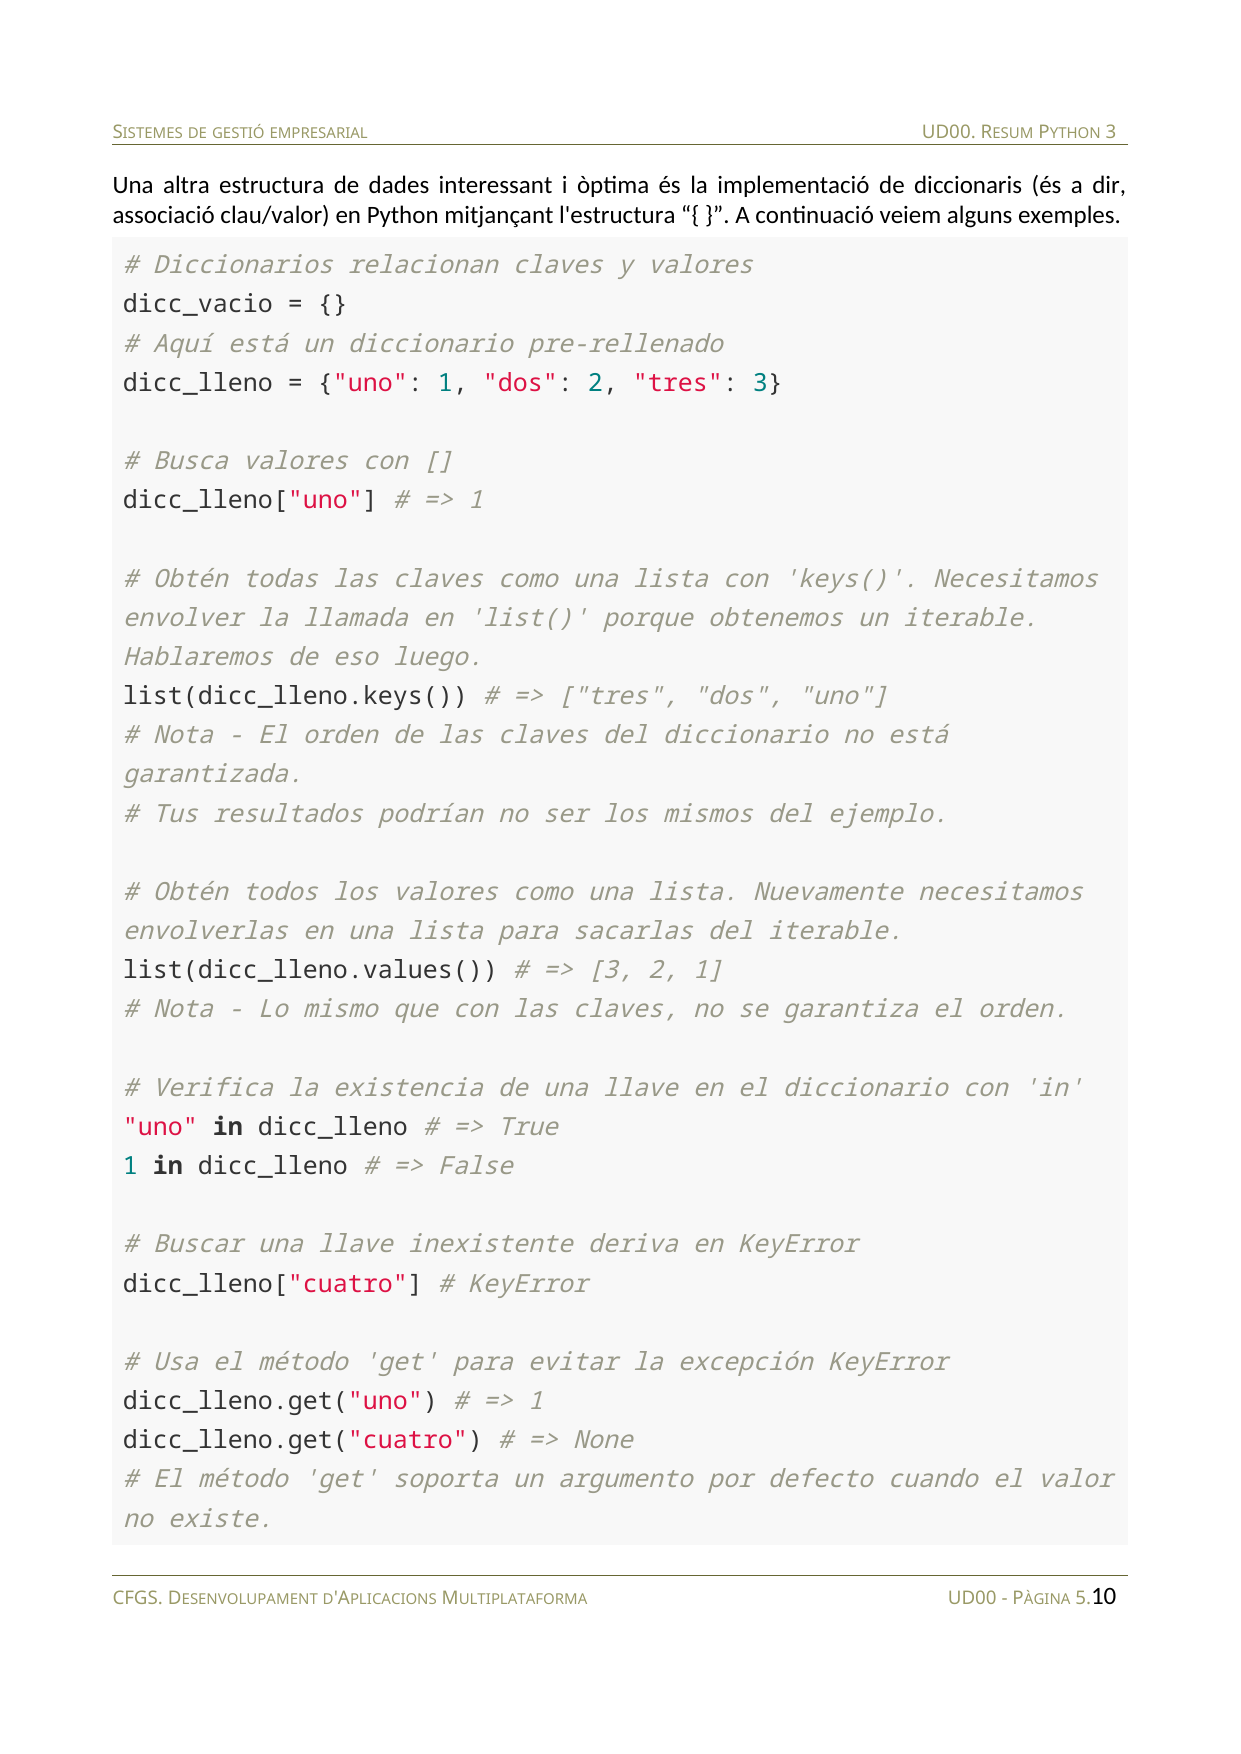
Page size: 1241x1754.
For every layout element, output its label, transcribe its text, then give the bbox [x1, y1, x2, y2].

text Una altra estructura de dades interessant i òptima és la implementació de diccionaris (és a dir, associació clau/valor) en Python mitjançant l'estructura “{ }”. A continuació veiem alguns exemples. [112, 169, 1128, 230]
table_header # Diccionarios relacionan claves y valores dicc_vacio = {} # Aquí está un diccionario pre-rellenado dicc_lleno = {"uno": 1, "dos": 2, "tres": 3} # Busca valores con [] dicc_lleno["uno"] # => 1 # Obtén todas las claves como una lista con 'keys()'. Necesitamos envolver la llamada en 'list()' porque obtenemos un iterable. Hablaremos de eso luego. list(dicc_lleno.keys()) # => ["tres", "dos", "uno"] # Nota - El orden de las claves del diccionario no está garantizada. # Tus resultados podrían no ser los mismos del ejemplo. # Obtén todos los valores como una lista. Nuevamente necesitamos envolverlas en una lista para sacarlas del iterable. list(dicc_lleno.values()) # => [3, 2, 1] # Nota - Lo mismo que con las claves, no se garantiza el orden. # Verifica la existencia de una llave en el diccionario con 'in' "uno" in dicc_lleno # => True 1 in dicc_lleno # => False # Buscar una llave inexistente deriva en KeyError dicc_lleno["cuatro"] # KeyError # Usa el método 'get' para evitar la excepción KeyError dicc_lleno.get("uno") # => 1 dicc_lleno.get("cuatro") # => None # El método 'get' soporta un argumento por defecto cuando el valor no existe. [112, 237, 1128, 1545]
